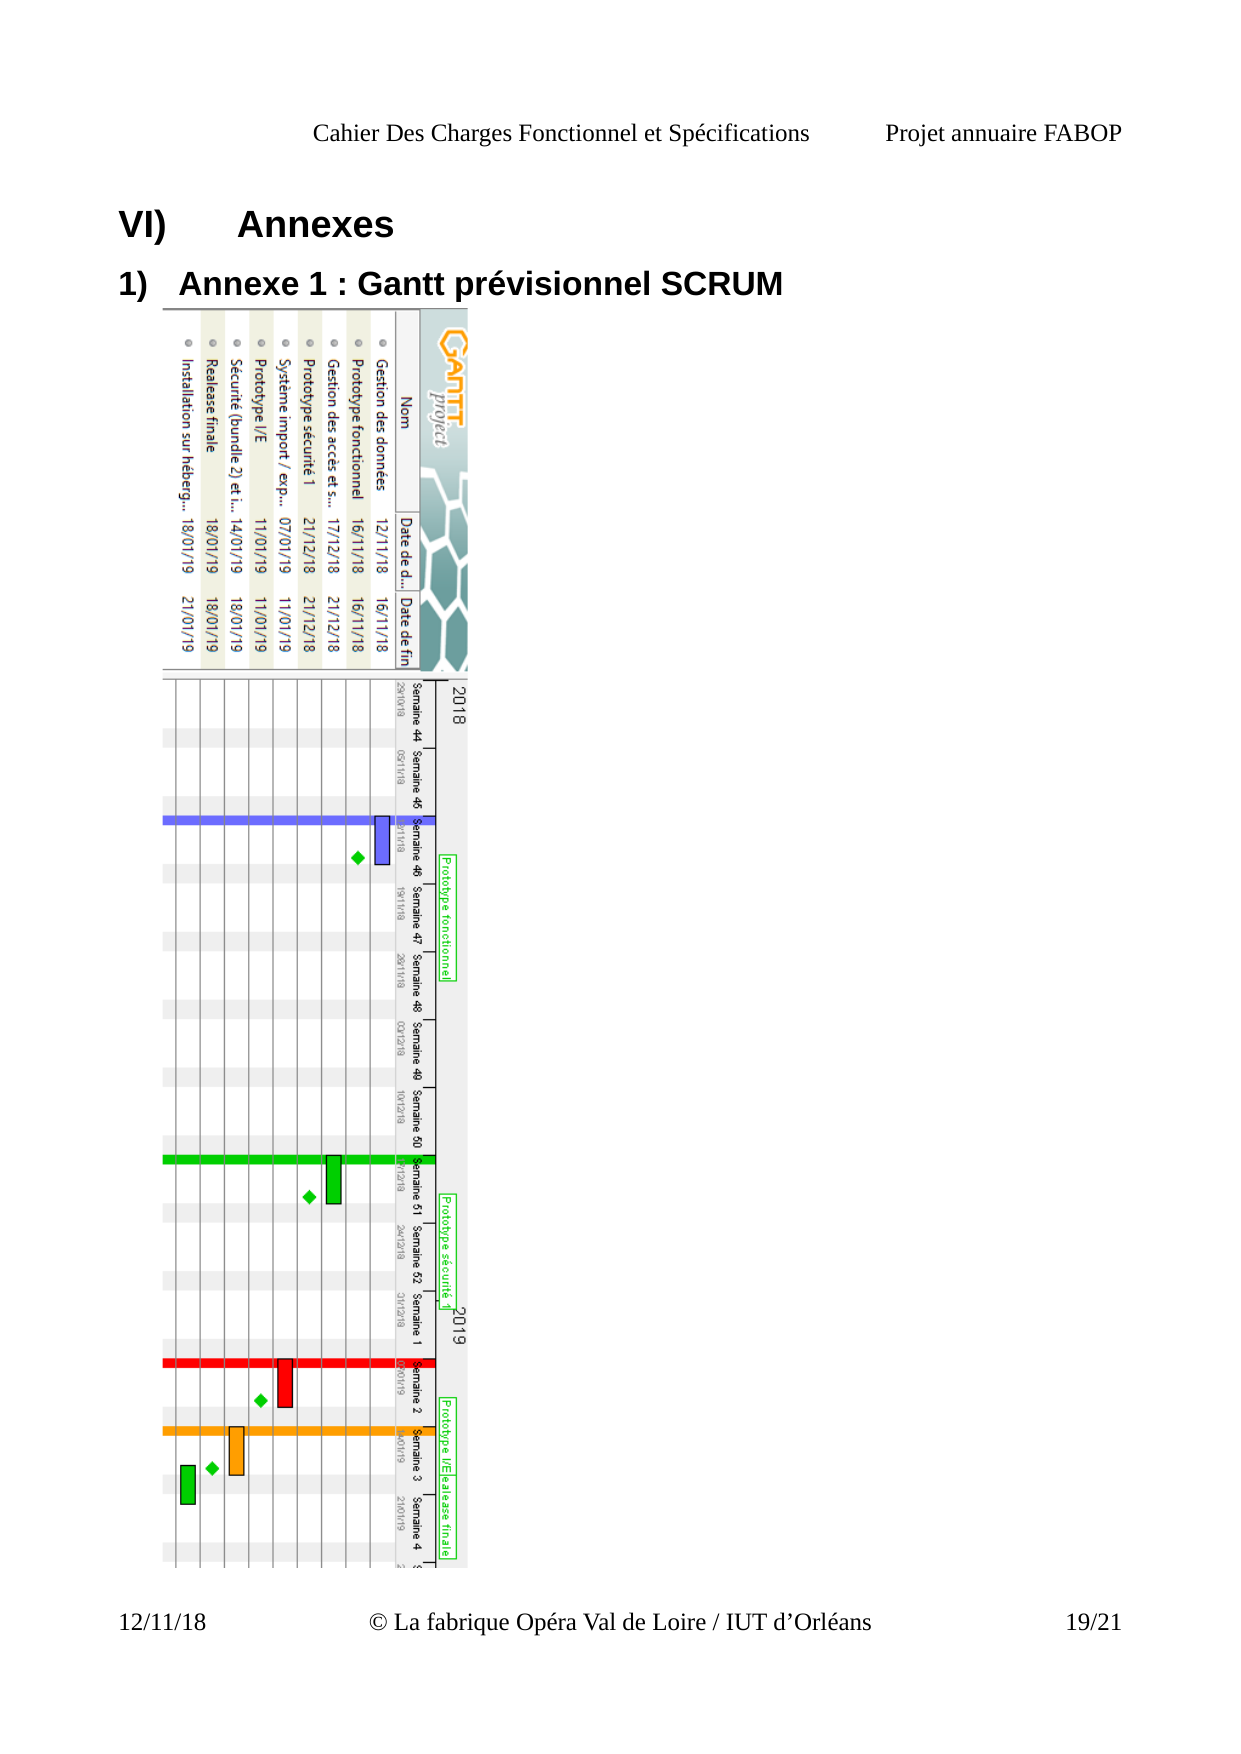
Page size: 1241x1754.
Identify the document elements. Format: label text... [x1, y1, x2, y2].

picture [162, 308, 468, 1568]
subtitle Annexe 1 : Gantt prévisionnel SCRUM [118, 263, 1122, 302]
subtitle Annexes [118, 201, 1122, 245]
